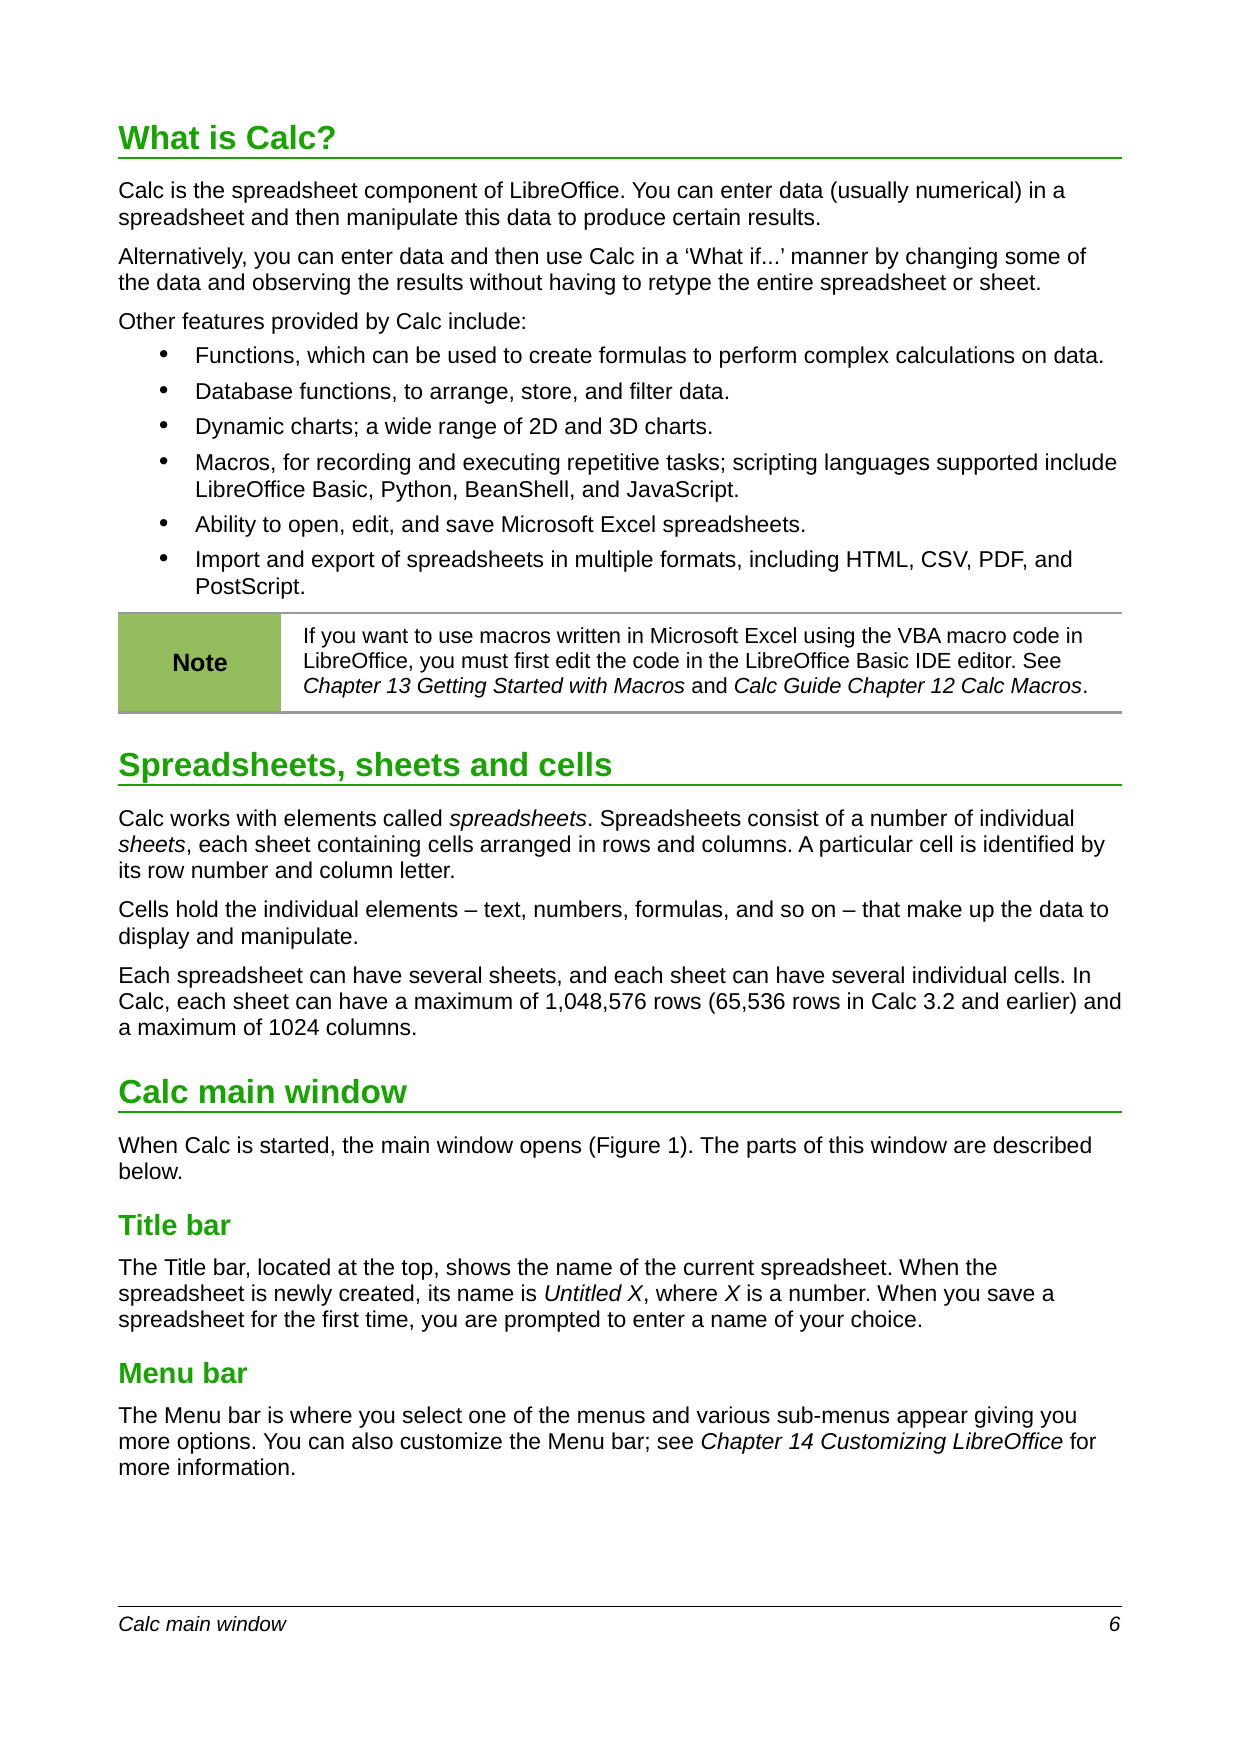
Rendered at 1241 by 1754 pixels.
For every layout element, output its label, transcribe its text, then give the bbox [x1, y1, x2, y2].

table_header If you want to use macros written in Microsoft Excel using the VBA macro code in LibreOffice, you must first edit the code in the LibreOffice Basic IDE editor. See Chapter 13 Getting Started with Macros and Calc Guide Chapter 12 Calc Macros. [281, 614, 1122, 711]
subtitle Menu bar [118, 1356, 1122, 1389]
list Other features provided by Calc include: [118, 308, 1122, 334]
text Alternatively, you can enter data and then use Calc in a ‘What if...’ manner by changing some of the data and observing the results without having to retype the entire spreadsheet or sheet. [118, 243, 1122, 295]
subtitle Calc main window [118, 1072, 1122, 1111]
subtitle Title bar [118, 1208, 1122, 1241]
list Dynamic charts; a wide range of 2D and 3D charts. [156, 412, 1122, 441]
text Cells hold the individual elements – text, numbers, formulas, and so on – that make up the data to display and manipulate. [118, 896, 1122, 949]
text The Menu bar is where you select one of the menus and various sub-menus appear giving you more options. You can also customize the Menu bar; see Chapter 14 Customizing LibreOffice for more information. [118, 1402, 1122, 1481]
subtitle Spreadsheets, sheets and cells [118, 745, 1122, 784]
table_header Note [118, 614, 281, 711]
text Each spreadsheet can have several sheets, and each sheet can have several individual cells. In Calc, each sheet can have a maximum of 1,048,576 rows (65,536 rows in Calc 3.2 and earlier) and a maximum of 1024 columns. [118, 962, 1122, 1041]
list Database functions, to arrange, store, and filter data. [156, 376, 1122, 405]
list Functions, which can be used to create formulas to perform complex calculations on data. [156, 341, 1122, 370]
text Calc is the spreadsheet component of LibreOffice. You can enter data (usually numerical) in a spreadsheet and then manipulate this data to produce certain results. [118, 177, 1122, 230]
subtitle What is Calc? [118, 118, 1122, 157]
list Macros, for recording and executing repetitive tasks; scripting languages supported include LibreOffice Basic, Python, BeanShell, and JavaScript. [156, 447, 1122, 502]
list Import and export of spreadsheets in multiple formats, including HTML, CSV, PDF, and PostScript. [156, 544, 1122, 600]
text The Title bar, located at the top, shows the name of the current spreadsheet. When the spreadsheet is newly created, its name is Untitled X, where X is a number. When you save a spreadsheet for the first time, you are prompted to enter a name of your choice. [118, 1253, 1122, 1333]
list Ability to open, edit, and save Microsoft Excel spreadsheets. [156, 509, 1122, 538]
text When Calc is started, the main window opens (Figure 1). The parts of this window are described below. [118, 1132, 1122, 1184]
text Calc works with elements called spreadsheets. Spreadsheets consist of a number of individual sheets, each sheet containing cells arranged in rows and columns. A particular cell is identified by its row number and column letter. [118, 805, 1122, 884]
